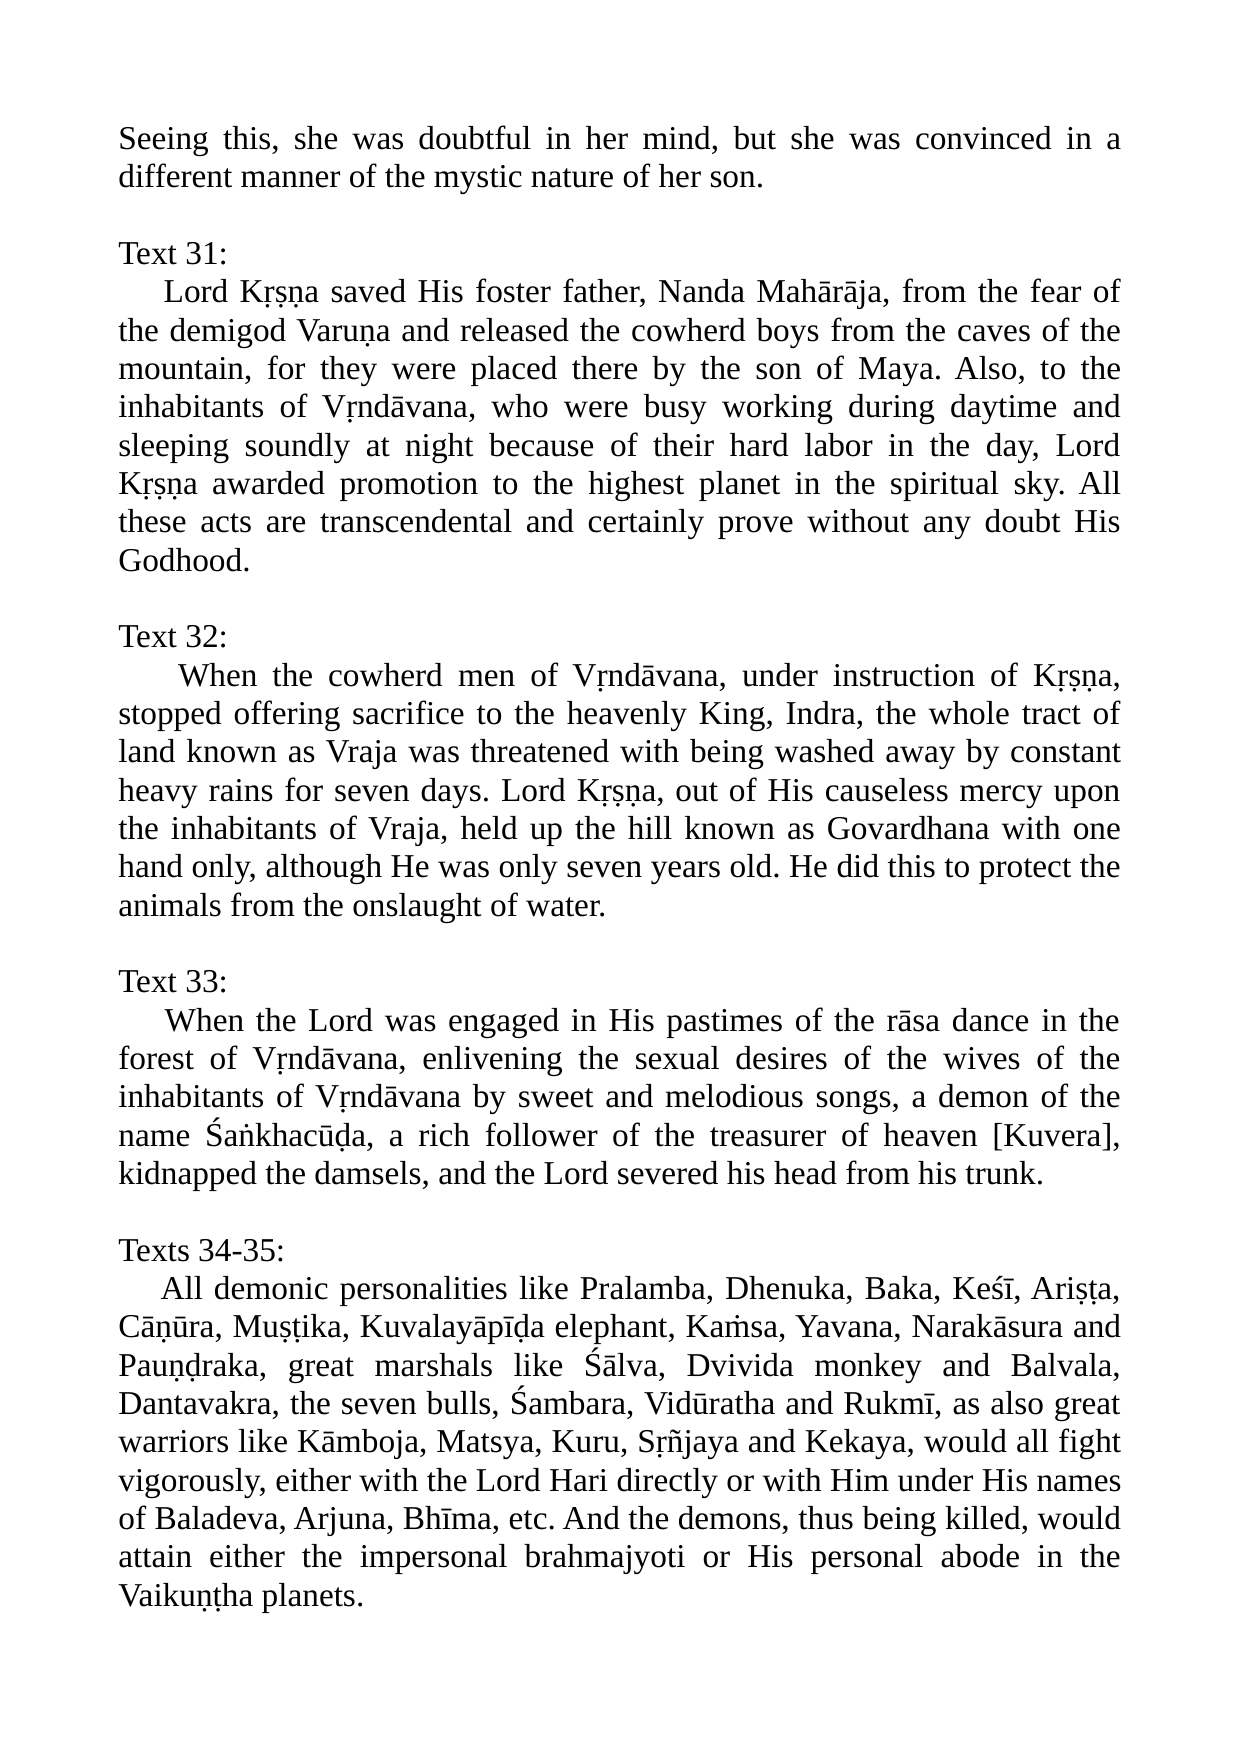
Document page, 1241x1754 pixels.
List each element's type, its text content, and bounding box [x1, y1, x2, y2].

text Text 32: [118, 616, 1122, 655]
text When the Lord was engaged in His pastimes of the rāsa dance in the forest of Vṛndāvana, enlivening the sexual desires of the wives of the inhabitants of Vṛndāvana by sweet and melodious songs, a demon of the name Śaṅkhacūḍa, a rich follower of the treasurer of heaven [Kuvera], kidnapped the damsels, and the Lord severed his head from his trunk. [118, 1000, 1122, 1191]
text All demonic personalities like Pralamba, Dhenuka, Baka, Keśī, Ariṣṭa, Cāṇūra, Muṣṭika, Kuvalayāpīḍa elephant, Kaṁsa, Yavana, Narakāsura and Pauṇḍraka, great marshals like Śālva, Dvivida monkey and Balvala, Dantavakra, the seven bulls, Śambara, Vidūratha and Rukmī, as also great warriors like Kāmboja, Matsya, Kuru, Sṛñjaya and Kekaya, would all fight vigorously, either with the Lord Hari directly or with Him under His names of Baladeva, Arjuna, Bhīma, etc. And the demons, thus being killed, would attain either the impersonal brahmajyoti or His personal abode in the Vaikuṇṭha planets. [118, 1268, 1122, 1613]
text Texts 34-35: [118, 1230, 1122, 1268]
text Text 31: [118, 233, 1122, 271]
text Seeing this, she was doubtful in her mind, but she was convinced in a different manner of the mystic nature of her son. [118, 118, 1122, 195]
text Text 33: [118, 961, 1122, 1000]
text When the cowherd men of Vṛndāvana, under instruction of Kṛṣṇa, stopped offering sacrifice to the heavenly King, Indra, the whole tract of land known as Vraja was threatened with being washed away by constant heavy rains for seven days. Lord Kṛṣṇa, out of His causeless mercy upon the inhabitants of Vraja, held up the hill known as Govardhana with one hand only, although He was only seven years old. He did this to protect the animals from the onslaught of water. [118, 655, 1122, 923]
text Lord Kṛṣṇa saved His foster father, Nanda Mahārāja, from the fear of the demigod Varuṇa and released the cowherd boys from the caves of the mountain, for they were placed there by the son of Maya. Also, to the inhabitants of Vṛndāvana, who were busy working during daytime and sleeping soundly at night because of their hard labor in the day, Lord Kṛṣṇa awarded promotion to the highest planet in the spiritual sky. All these acts are transcendental and certainly prove without any doubt His Godhood. [118, 271, 1122, 578]
